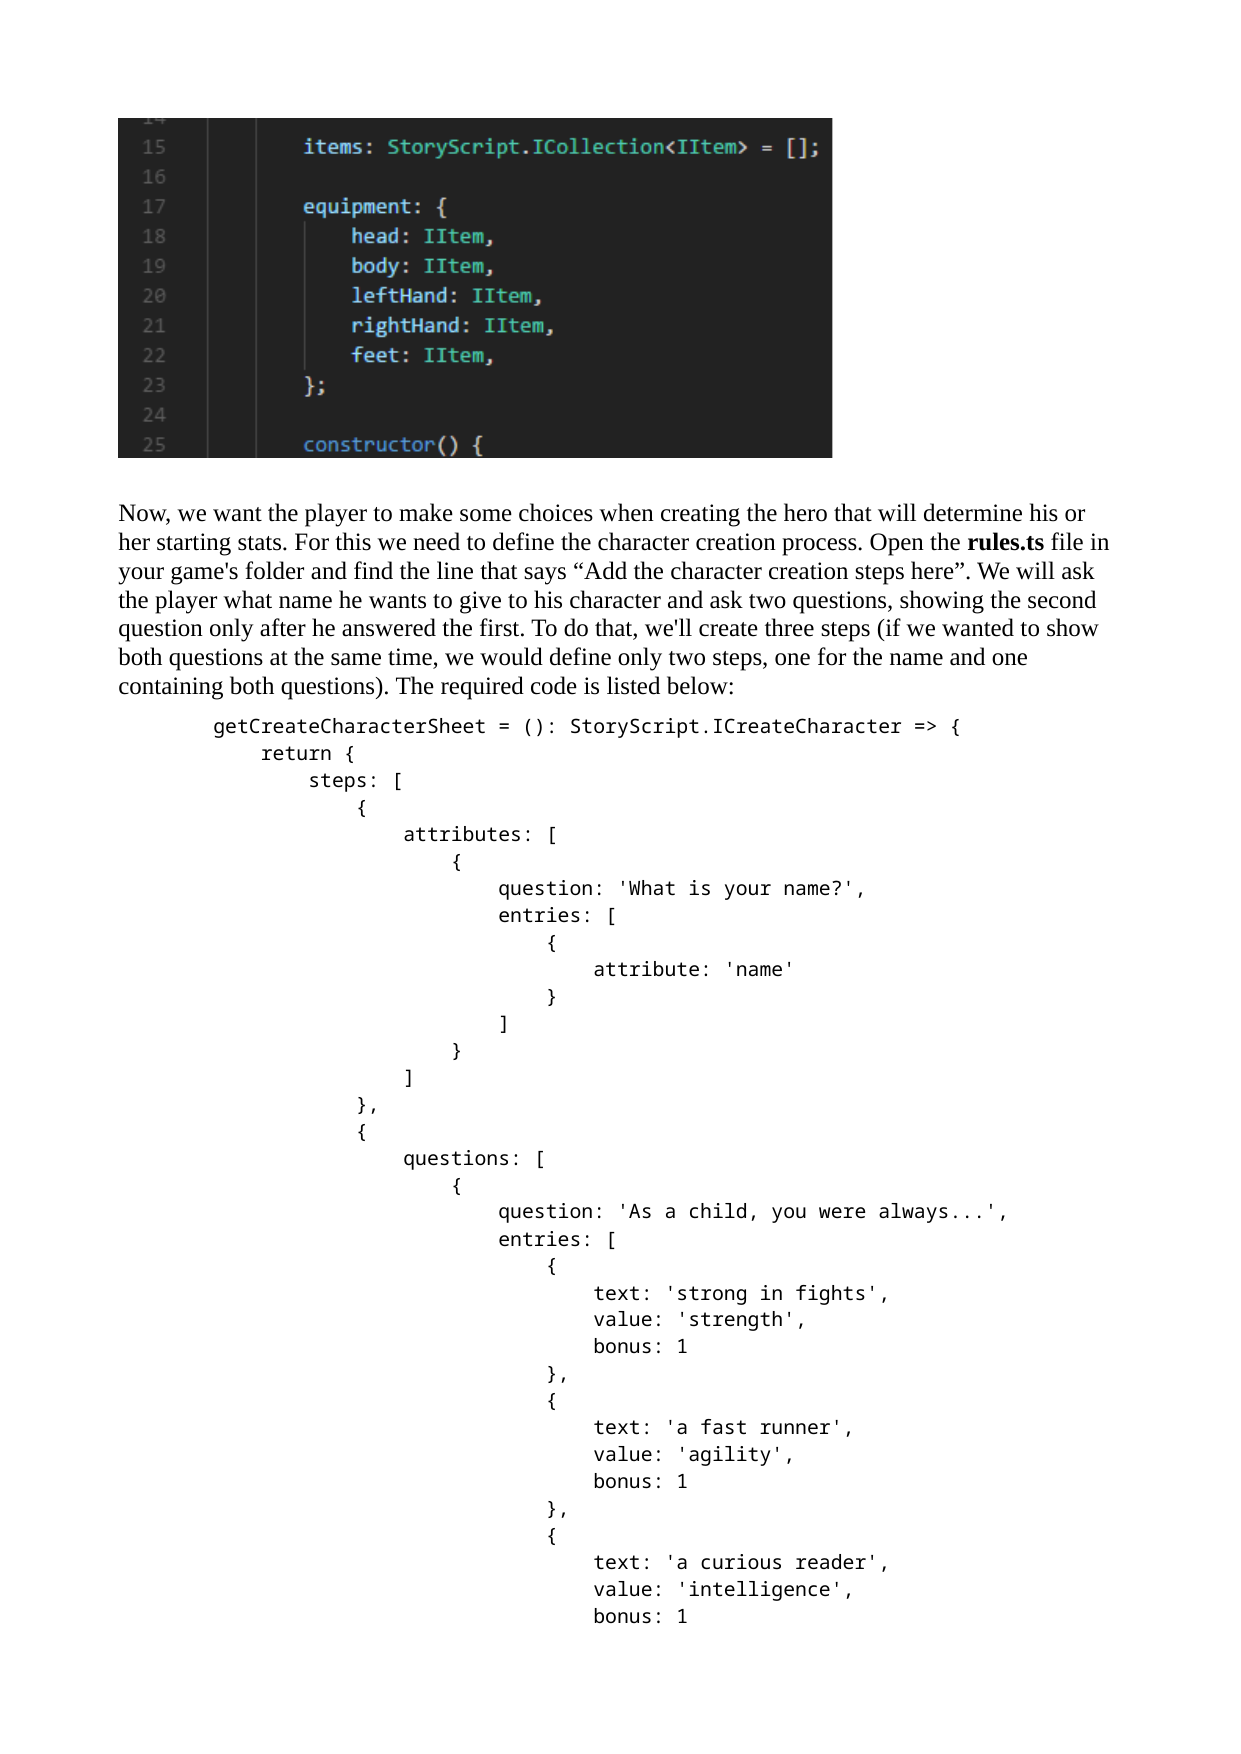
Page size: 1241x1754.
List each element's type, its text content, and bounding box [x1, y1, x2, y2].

text entries: [ [118, 1225, 1122, 1252]
text text: 'strong in fights', [118, 1279, 1122, 1306]
text value: 'agility', [118, 1441, 1122, 1468]
text question: 'As a child, you were always...', [118, 1198, 1122, 1225]
text text: 'a fast runner', [118, 1414, 1122, 1441]
text }, [118, 1360, 1122, 1387]
text steps: [ [118, 766, 1122, 793]
text question: 'What is your name?', [118, 874, 1122, 901]
text { [118, 1117, 1122, 1144]
text { [118, 847, 1122, 874]
text }, [118, 1494, 1122, 1522]
text { [118, 1252, 1122, 1279]
text { [118, 793, 1122, 820]
text getCreateCharacterSheet = (): StoryScript.ICreateCharacter => { [118, 712, 1122, 739]
text bonus: 1 [118, 1333, 1122, 1360]
text } [118, 1036, 1122, 1063]
text { [118, 1387, 1122, 1414]
text attributes: [ [118, 820, 1122, 847]
text return { [118, 739, 1122, 766]
text { [118, 1171, 1122, 1198]
text questions: [ [118, 1144, 1122, 1171]
text ] [118, 1063, 1122, 1090]
text }, [118, 1090, 1122, 1117]
text { [118, 928, 1122, 955]
text text: 'a curious reader', [118, 1548, 1122, 1576]
picture [118, 118, 833, 458]
text bonus: 1 [118, 1602, 1122, 1629]
text entries: [ [118, 901, 1122, 928]
text attribute: 'name' [118, 955, 1122, 982]
text { [118, 1522, 1122, 1548]
text ] [118, 1009, 1122, 1036]
text } [118, 982, 1122, 1009]
text bonus: 1 [118, 1468, 1122, 1494]
text value: 'strength', [118, 1306, 1122, 1333]
text value: 'intelligence', [118, 1576, 1122, 1602]
text Now, we want the player to make some choices when creating the hero that will determine his or her starting stats. For this we need to define the character creation process. Open the rules.ts file in your game's folder and find the line that says “Add the character creation steps here”. We will ask the player what name he wants to give to his character and ask two questions, showing the second question only after he answered the first. To do that, we'll create three steps (if we wanted to show both questions at the same time, we would define only two steps, one for the name and one containing both questions). The required code is listed below: [118, 498, 1122, 700]
